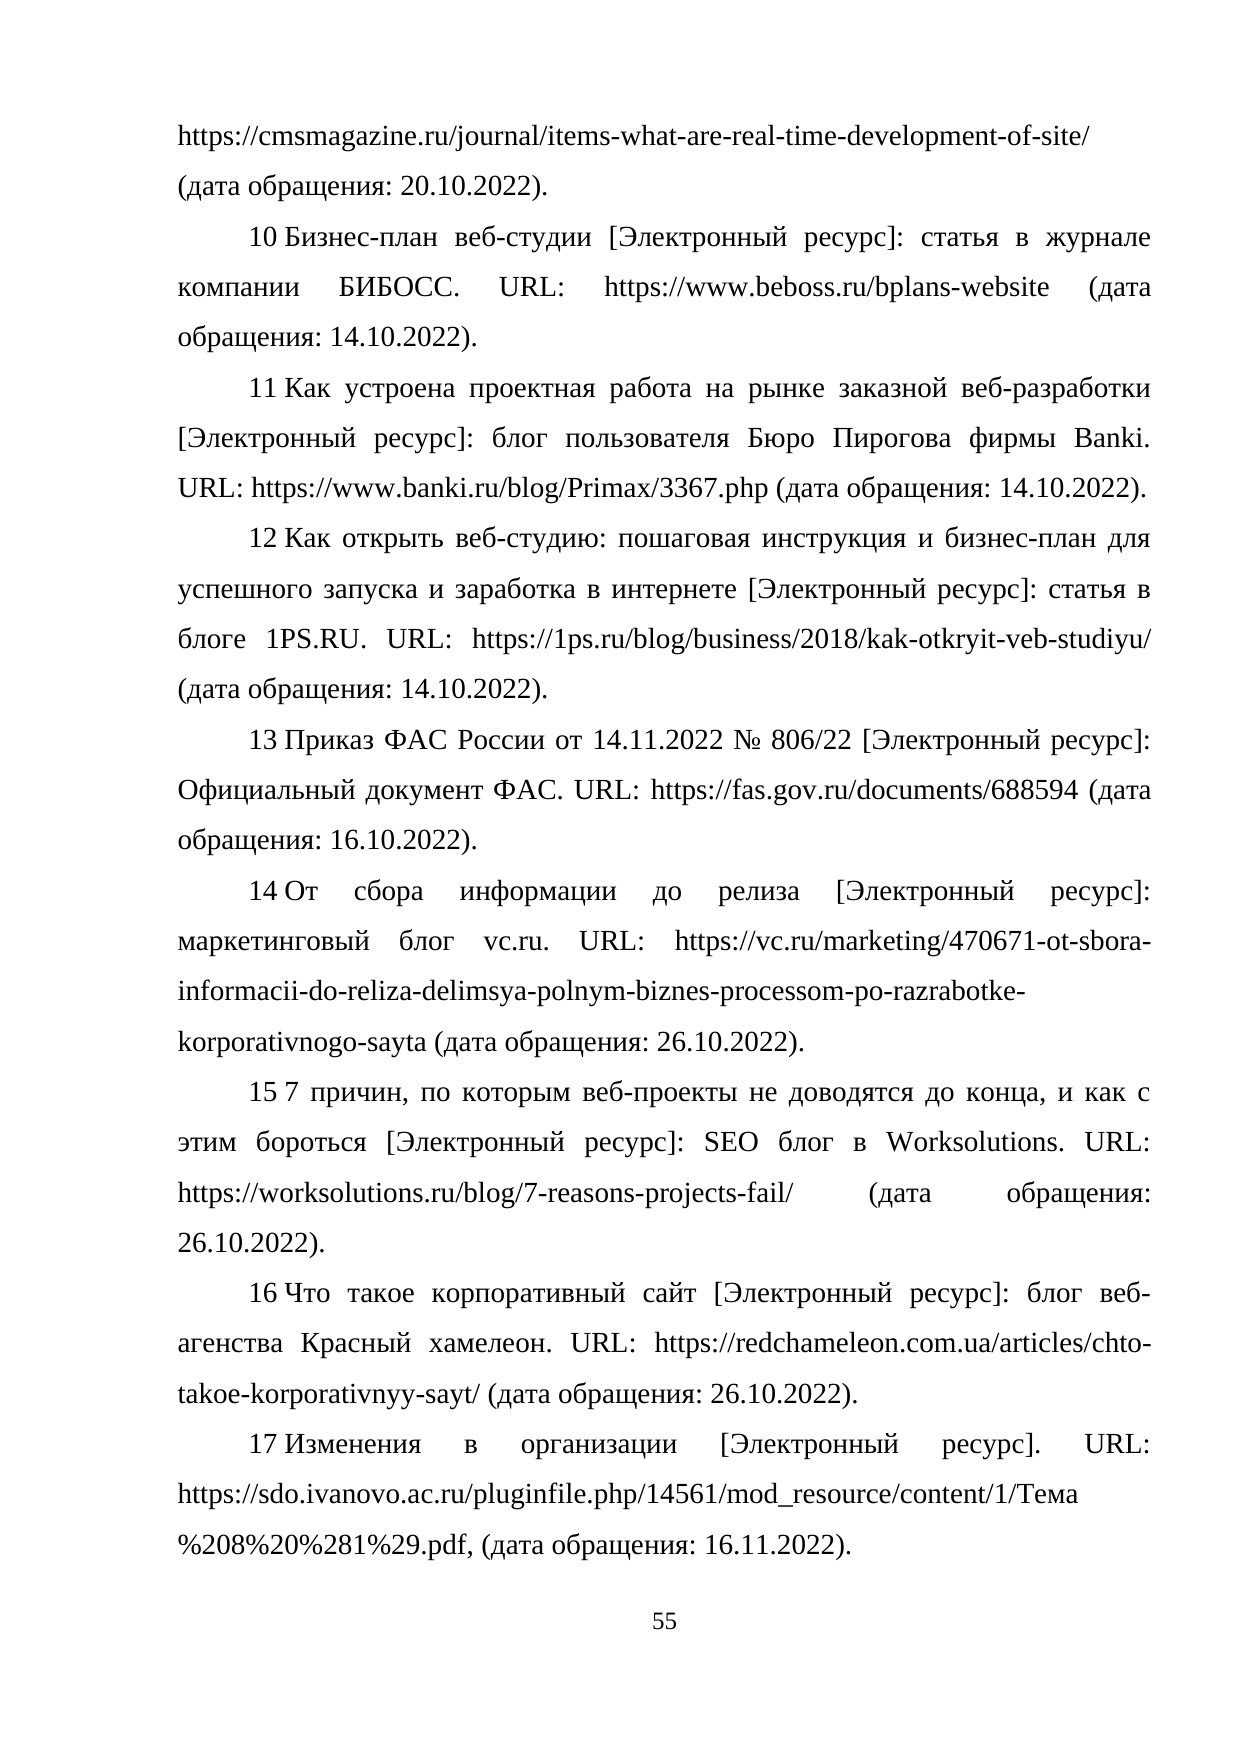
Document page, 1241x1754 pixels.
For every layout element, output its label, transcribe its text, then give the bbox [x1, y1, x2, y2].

list Что такое корпоративный сайт [Электронный ресурс]: блог веб-агенства Красный хамелеон. URL: https://redchameleon.com.ua/articles/chto-takoe-korporativnyy-sayt/ (дата обращения: 26.10.2022). [177, 1275, 1152, 1409]
list Изменения в организации [Электронный ресурс]. URL: https://sdo.ivanovo.ac.ru/pluginfile.php/14561/mod_resource/content/1/Тема%208%20%281%29.pdf, (дата обращения: 16.11.2022). [177, 1426, 1152, 1560]
list Как устроена проектная работа на рынке заказной веб-разработки [Электронный ресурс]: блог пользователя Бюро Пирогова фирмы Banki. URL: https://www.banki.ru/blog/Primax/3367.php (дата обращения: 14.10.2022). [177, 370, 1152, 504]
list https://cmsmagazine.ru/journal/items-what-are-real-time-development-of-site/ (дата обращения: 20.10.2022). [177, 118, 1152, 202]
list Как открыть веб-студию: пошаговая инструкция и бизнес-план для успешного запуска и заработка в интернете [Электронный ресурс]: статья в блоге 1PS.RU. URL: https://1ps.ru/blog/business/2018/kak-otkryit-veb-studiyu/ (дата обращения: 14.10.2022). [177, 521, 1152, 705]
list Бизнес-план веб-студии [Электронный ресурс]: статья в журнале компании БИБОСС. URL: https://www.beboss.ru/bplans-website (дата обращения: 14.10.2022). [177, 219, 1152, 353]
list От сбора информации до релиза [Электронный ресурс]: маркетинговый блог vc.ru. URL: https://vc.ru/marketing/470671-ot-sbora-informacii-do-reliza-delimsya-polnym-biznes-processom-po-razrabotke-korporativnogo-sayta (дата обращения: 26.10.2022). [177, 873, 1152, 1057]
list 7 причин, по которым веб-проекты не доводятся до конца, и как с этим бороться [Электронный ресурс]: SEO блог в Worksolutions. URL: https://worksolutions.ru/blog/7-reasons-projects-fail/ (дата обращения: 26.10.2022). [177, 1074, 1152, 1258]
list Приказ ФАС России от 14.11.2022 № 806/22 [Электронный ресурс]: Официальный документ ФАС. URL: https://fas.gov.ru/documents/688594 (дата обращения: 16.10.2022). [177, 722, 1152, 856]
